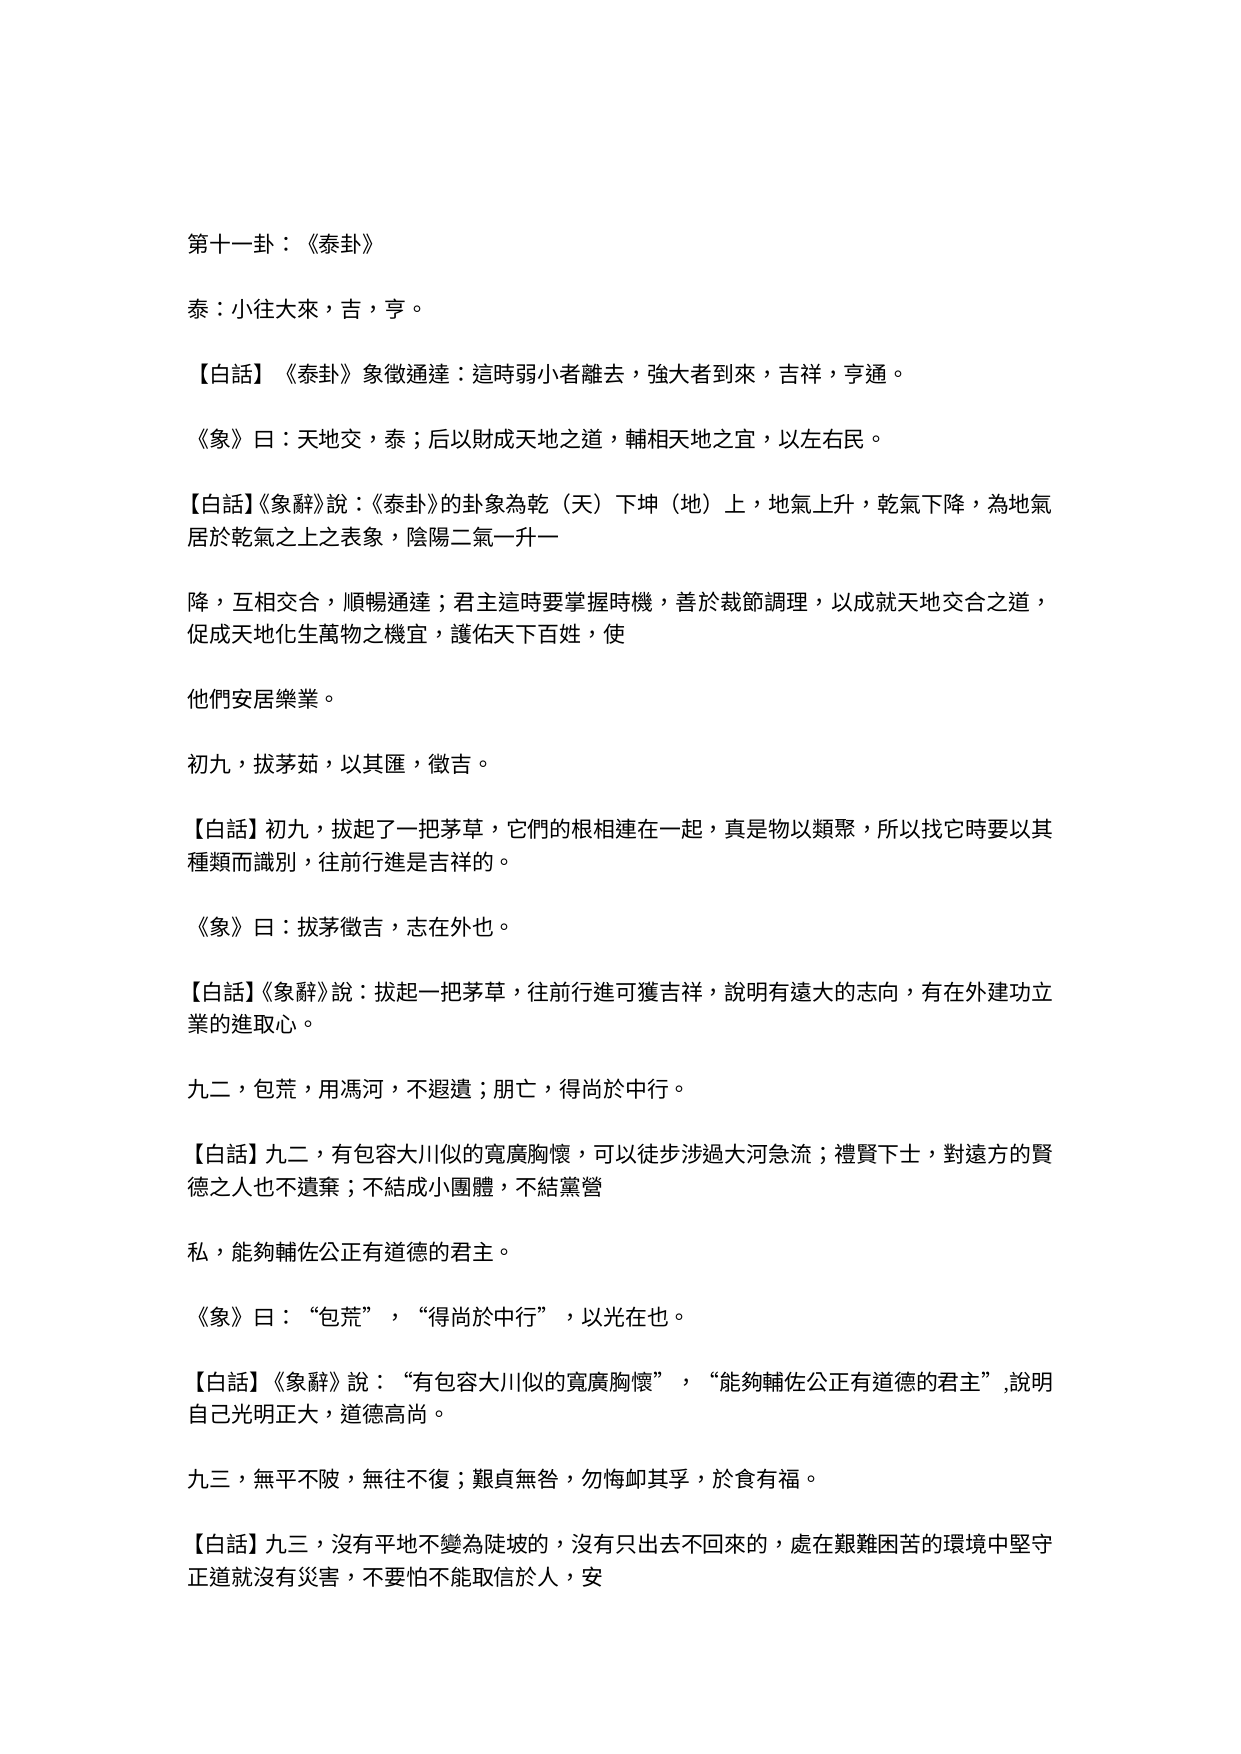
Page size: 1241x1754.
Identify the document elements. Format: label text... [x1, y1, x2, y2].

text 【白話】《象辭》說：拔起一把茅草，往前行進可獲吉祥，說明有遠大的志向，有在外建功立業的進取心。 [187, 974, 1053, 1039]
text 【白話】《象辭》說：《泰卦》的卦象為乾（天）下坤（地）上，地氣上升，乾氣下降，為地氣居於乾氣之上之表象，陰陽二氣一升一 [187, 487, 1053, 552]
text 《象》曰：拔茅徵吉，志在外也。 [187, 909, 1053, 942]
text 【白話】九三，沒有平地不變為陡坡的，沒有只出去不回來的，處在艱難困苦的環境中堅守正道就沒有災害，不要怕不能取信於人，安 [187, 1527, 1053, 1592]
text 《象》曰：天地交，泰；后以財成天地之道，輔相天地之宜，以左右民。 [187, 422, 1053, 454]
text 降，互相交合，順暢通達；君主這時要掌握時機，善於裁節調理，以成就天地交合之道，促成天地化生萬物之機宜，護佑天下百姓，使 [187, 584, 1053, 649]
text 泰：小往大來，吉，亨。 [187, 292, 1053, 324]
text 《象》曰：“包荒”，“得尚於中行”，以光在也。 [187, 1299, 1053, 1332]
text 第十一卦：《泰卦》 [187, 227, 1053, 259]
text 他們安居樂業。 [187, 682, 1053, 714]
text 【白話】初九，拔起了一把茅草，它們的根相連在一起，真是物以類聚，所以找它時要以其種類而識別，往前行進是吉祥的。 [187, 812, 1053, 877]
text 私，能夠輔佐公正有道德的君主。 [187, 1234, 1053, 1267]
text 九二，包荒，用馮河，不遐遺；朋亡，得尚於中行。 [187, 1072, 1053, 1104]
text 【白話】九二，有包容大川似的寬廣胸懷，可以徒步涉過大河急流；禮賢下士，對遠方的賢德之人也不遺棄；不結成小團體，不結黨營 [187, 1137, 1053, 1202]
text 九三，無平不陂，無往不復；艱貞無咎，勿悔卹其孚，於食有福。 [187, 1462, 1053, 1494]
text 【白話】《象辭》說：“有包容大川似的寬廣胸懷”，“能夠輔佐公正有道德的君主”,說明自己光明正大，道德高尚。 [187, 1364, 1053, 1429]
text 初九，拔茅茹，以其匯，徵吉。 [187, 747, 1053, 779]
text 【白話】《泰卦》象徵通達：這時弱小者離去，強大者到來，吉祥，亨通。 [187, 357, 1053, 389]
